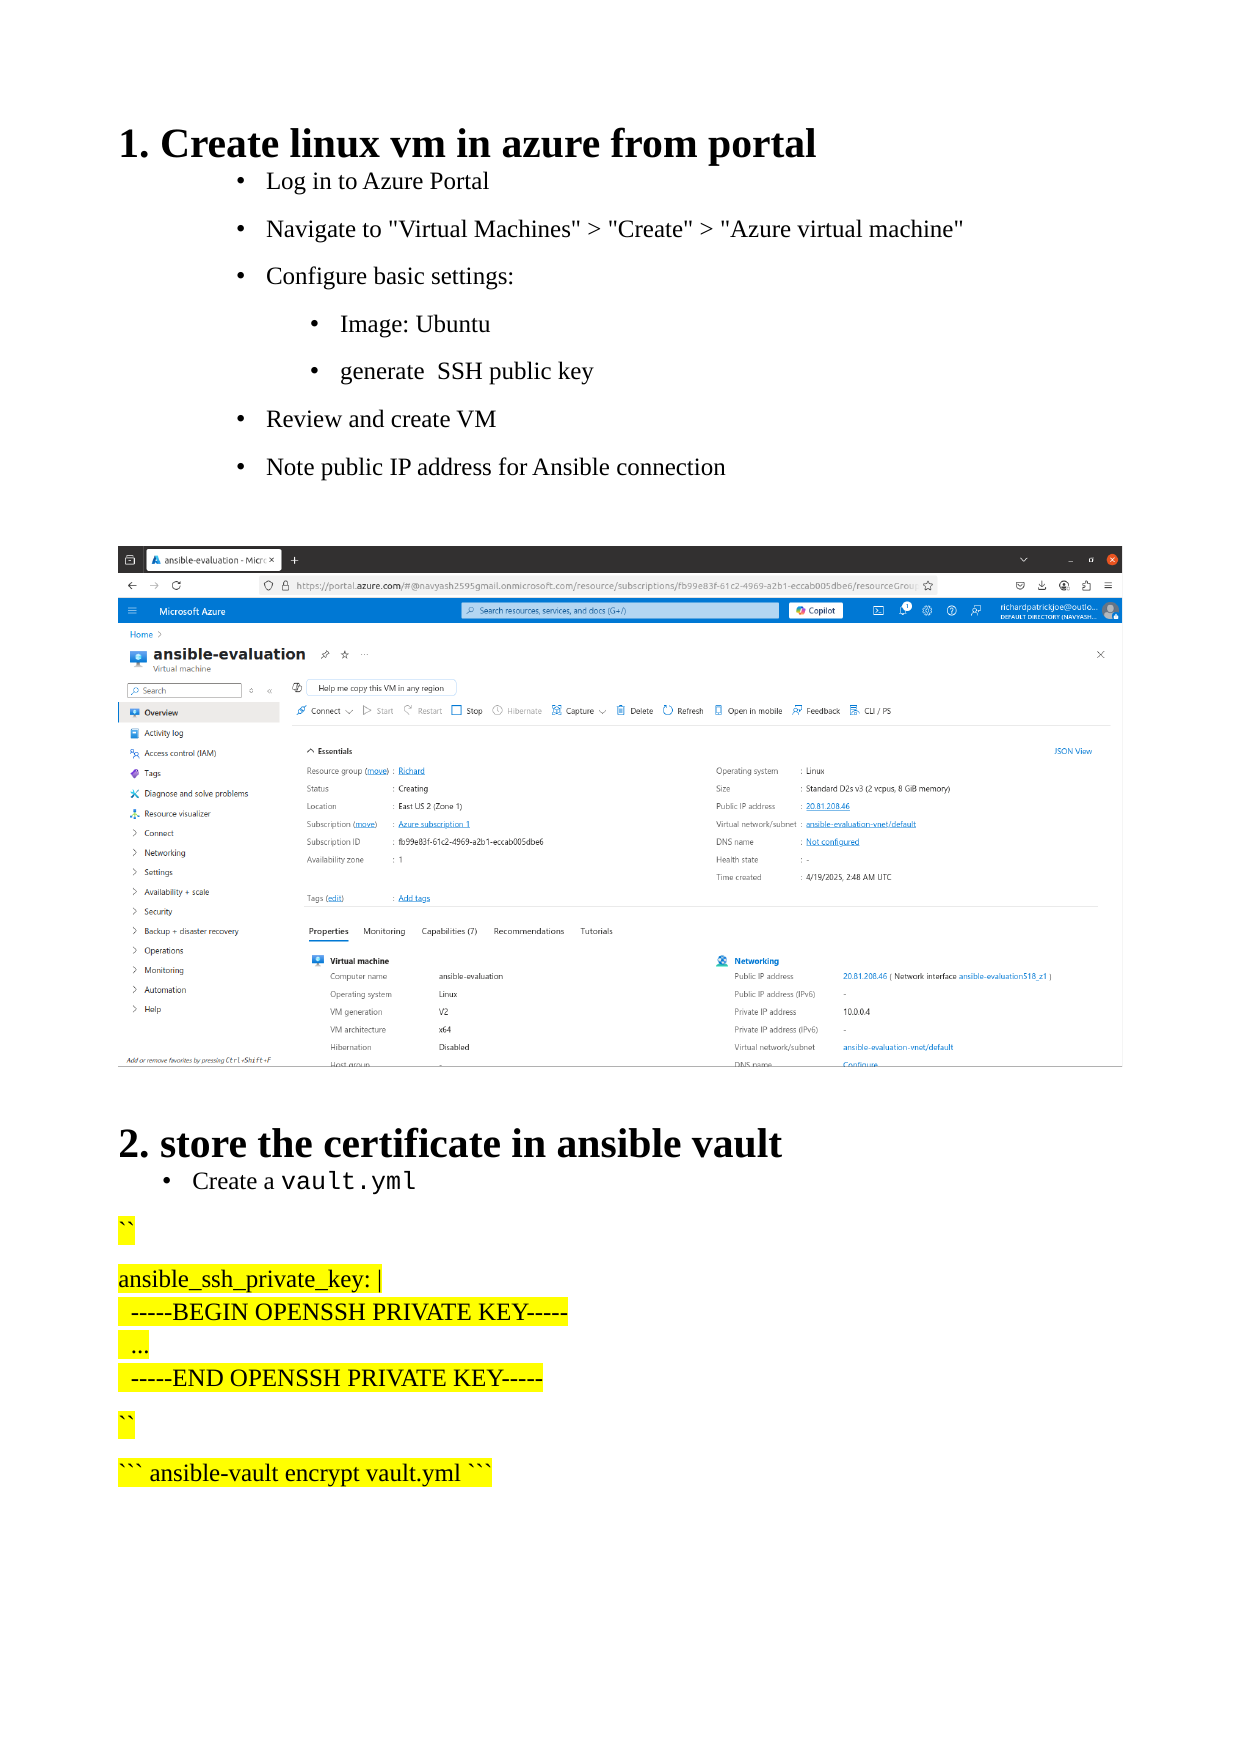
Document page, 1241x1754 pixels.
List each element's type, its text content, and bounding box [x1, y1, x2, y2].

text ``` ansible-vault encrypt vault.yml ``` [118, 1458, 1122, 1487]
list Log in to Azure Portal [236, 166, 1122, 195]
text `` [118, 1411, 1122, 1439]
text ansible_ssh_private_key: | -----BEGIN OPENSSH PRIVATE KEY----- ... -----END OPENSSH PRIVATE KEY----- [118, 1264, 1122, 1392]
list Review and create VM [236, 404, 1122, 433]
list Configure basic settings: [236, 261, 1122, 290]
picture [118, 546, 1123, 1067]
text `` [118, 1216, 1122, 1245]
list Navigate to "Virtual Machines" > "Create" > "Azure virtual machine" [236, 214, 1122, 242]
list Create a vault.yml [162, 1166, 1122, 1197]
list generate SSH public key [310, 356, 1122, 385]
text 1. Create linux vm in azure from portal [118, 118, 1122, 166]
list Image: Ubuntu [310, 309, 1122, 338]
list Note public IP address for Ansible connection [236, 452, 1122, 480]
text 2. store the certificate in ansible vault [118, 1118, 1122, 1166]
